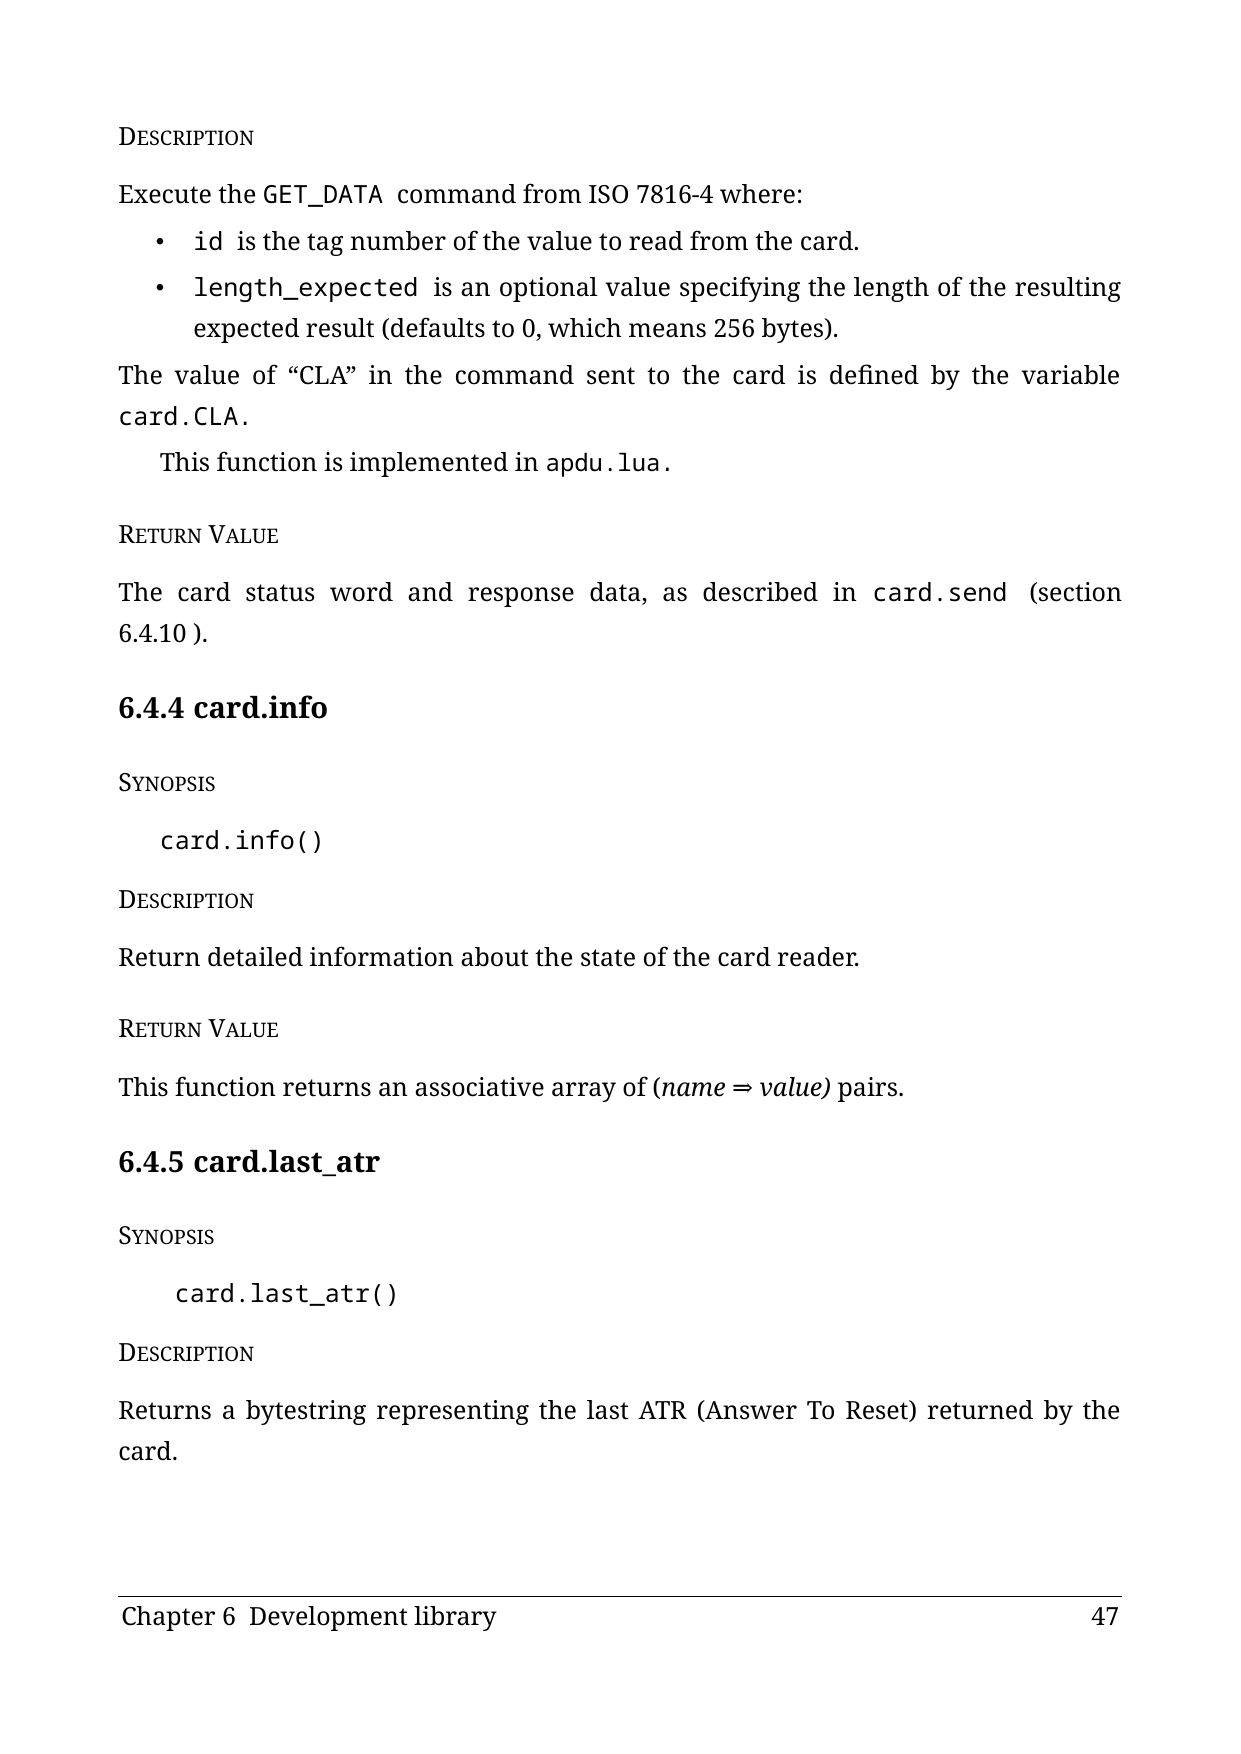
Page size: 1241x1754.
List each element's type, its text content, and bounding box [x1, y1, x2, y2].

subtitle Synopsis [118, 1218, 1122, 1251]
subtitle Synopsis [118, 764, 1122, 798]
text This function is implemented in apdu.lua. [118, 445, 1122, 479]
subtitle card.info [118, 687, 1122, 727]
subtitle Return Value [118, 517, 1122, 551]
text Return detailed information about the state of the card reader. [118, 939, 1122, 973]
text The card status word and response data, as described in card.send (section 6.4.10 ). [118, 575, 1122, 650]
text This function returns an associative array of (name ⇒ value) pairs. [118, 1069, 1122, 1103]
subtitle Return Value [118, 1011, 1122, 1045]
list id is the tag number of the value to read from the card. [156, 223, 1122, 257]
list length_expected is an optional value specifying the length of the resulting expected result (defaults to 0, which means 256 bytes). [156, 270, 1122, 345]
subtitle card.last_atr [118, 1141, 1122, 1181]
text Returns a bytestring representing the last ATR (Answer To Reset) returned by the card. [118, 1393, 1122, 1468]
text card.info() [159, 822, 1122, 856]
text The value of “CLA” in the command sent to the card is defined by the variable card.CLA. [118, 357, 1122, 432]
subtitle Description [118, 881, 1122, 915]
subtitle Description [118, 1334, 1122, 1368]
text Execute the GET_DATA command from ISO 7816-4 where: [118, 176, 1122, 210]
subtitle Description [118, 118, 1122, 152]
text card.last_atr() [159, 1276, 1122, 1310]
